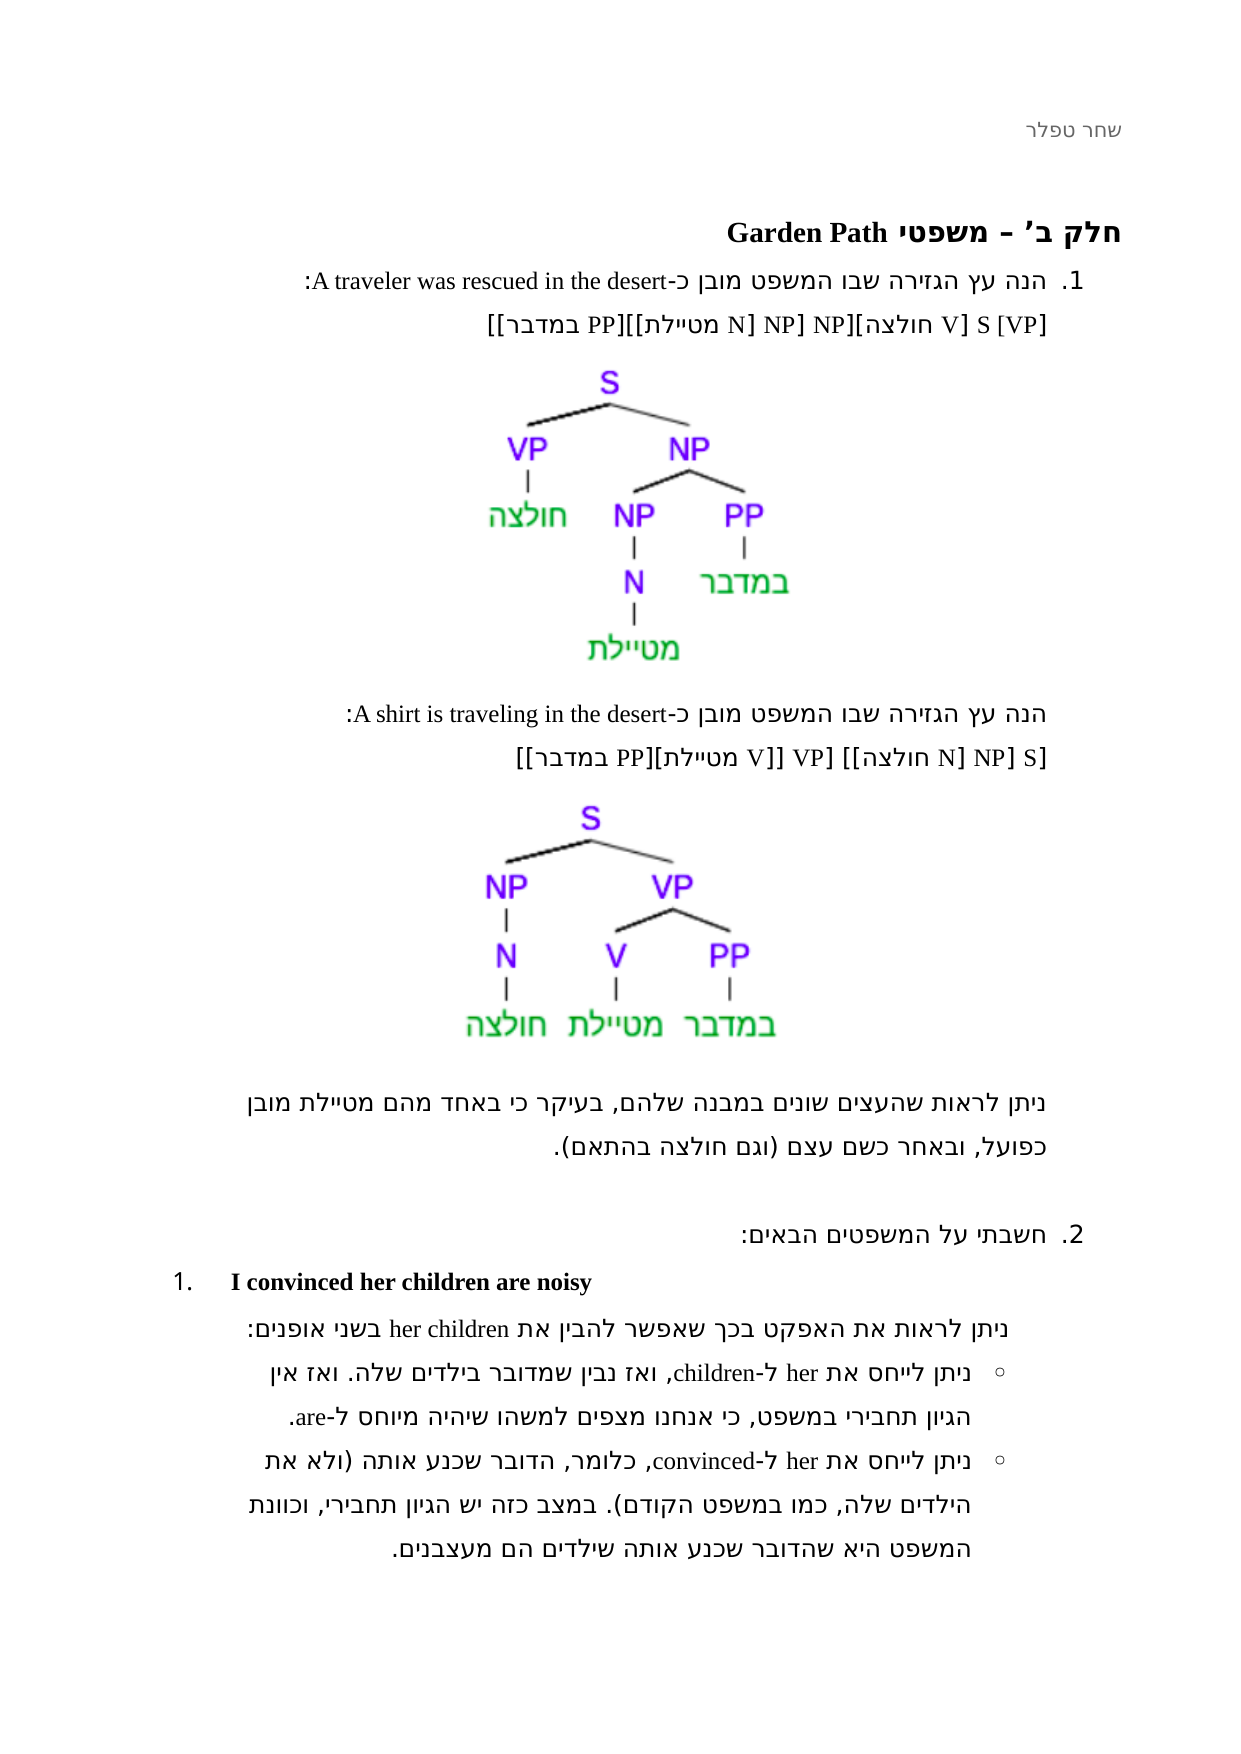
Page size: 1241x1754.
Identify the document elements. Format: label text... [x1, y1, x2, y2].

list ניתן לייחס את her ל-convinced, כלומר, הדובר שכנע אותה (ולא את הילדים שלה, כמו במשפט הקודם). במצב כזה יש הגיון תחבירי, וכוונת המשפט היא שהדובר שכנע אותה שילדים הם מעצבנים. [193, 1446, 1009, 1563]
text חלק ב’ – משפטי Garden Path [118, 215, 1122, 249]
list [S [NP [N חולצה]] [VP [[V מטיילת][PP במדבר]] [118, 743, 1084, 772]
list חשבתי על המשפטים הבאים: [118, 1220, 1084, 1249]
list ניתן לראות את האפקט בכך שאפשר להבין את her children בשני אופנים: [118, 1314, 1047, 1344]
list [S [VP [V חולצה][NP [NP [N מטיילת]][PP במדבר]] [118, 310, 1084, 339]
list הנה עץ הגזירה שבו המשפט מובן כ-A traveler was rescued in the desert: [118, 266, 1084, 296]
picture [473, 353, 810, 679]
list ניתן לייחס את her ל-children, ואז נבין שמדובר בילדים שלה. ואז אין הגיון תחבירי במשפט, כי אנחנו מצפים למשהו שיהיה מיוחס ל-are. [221, 1358, 1009, 1432]
list הנה עץ הגזירה שבו המשפט מובן כ-A shirt is traveling in the desert: [118, 699, 1084, 728]
list I convinced her children are noisy [193, 1263, 1122, 1298]
list ניתן לראות שהעצים שונים במבנה שלהם, בעיקר כי באחד מהם מטיילת מובן כפועל, ובאחר כשם עצם (וגם חולצה בהתאם). [231, 1088, 1084, 1161]
picture [445, 786, 795, 1053]
